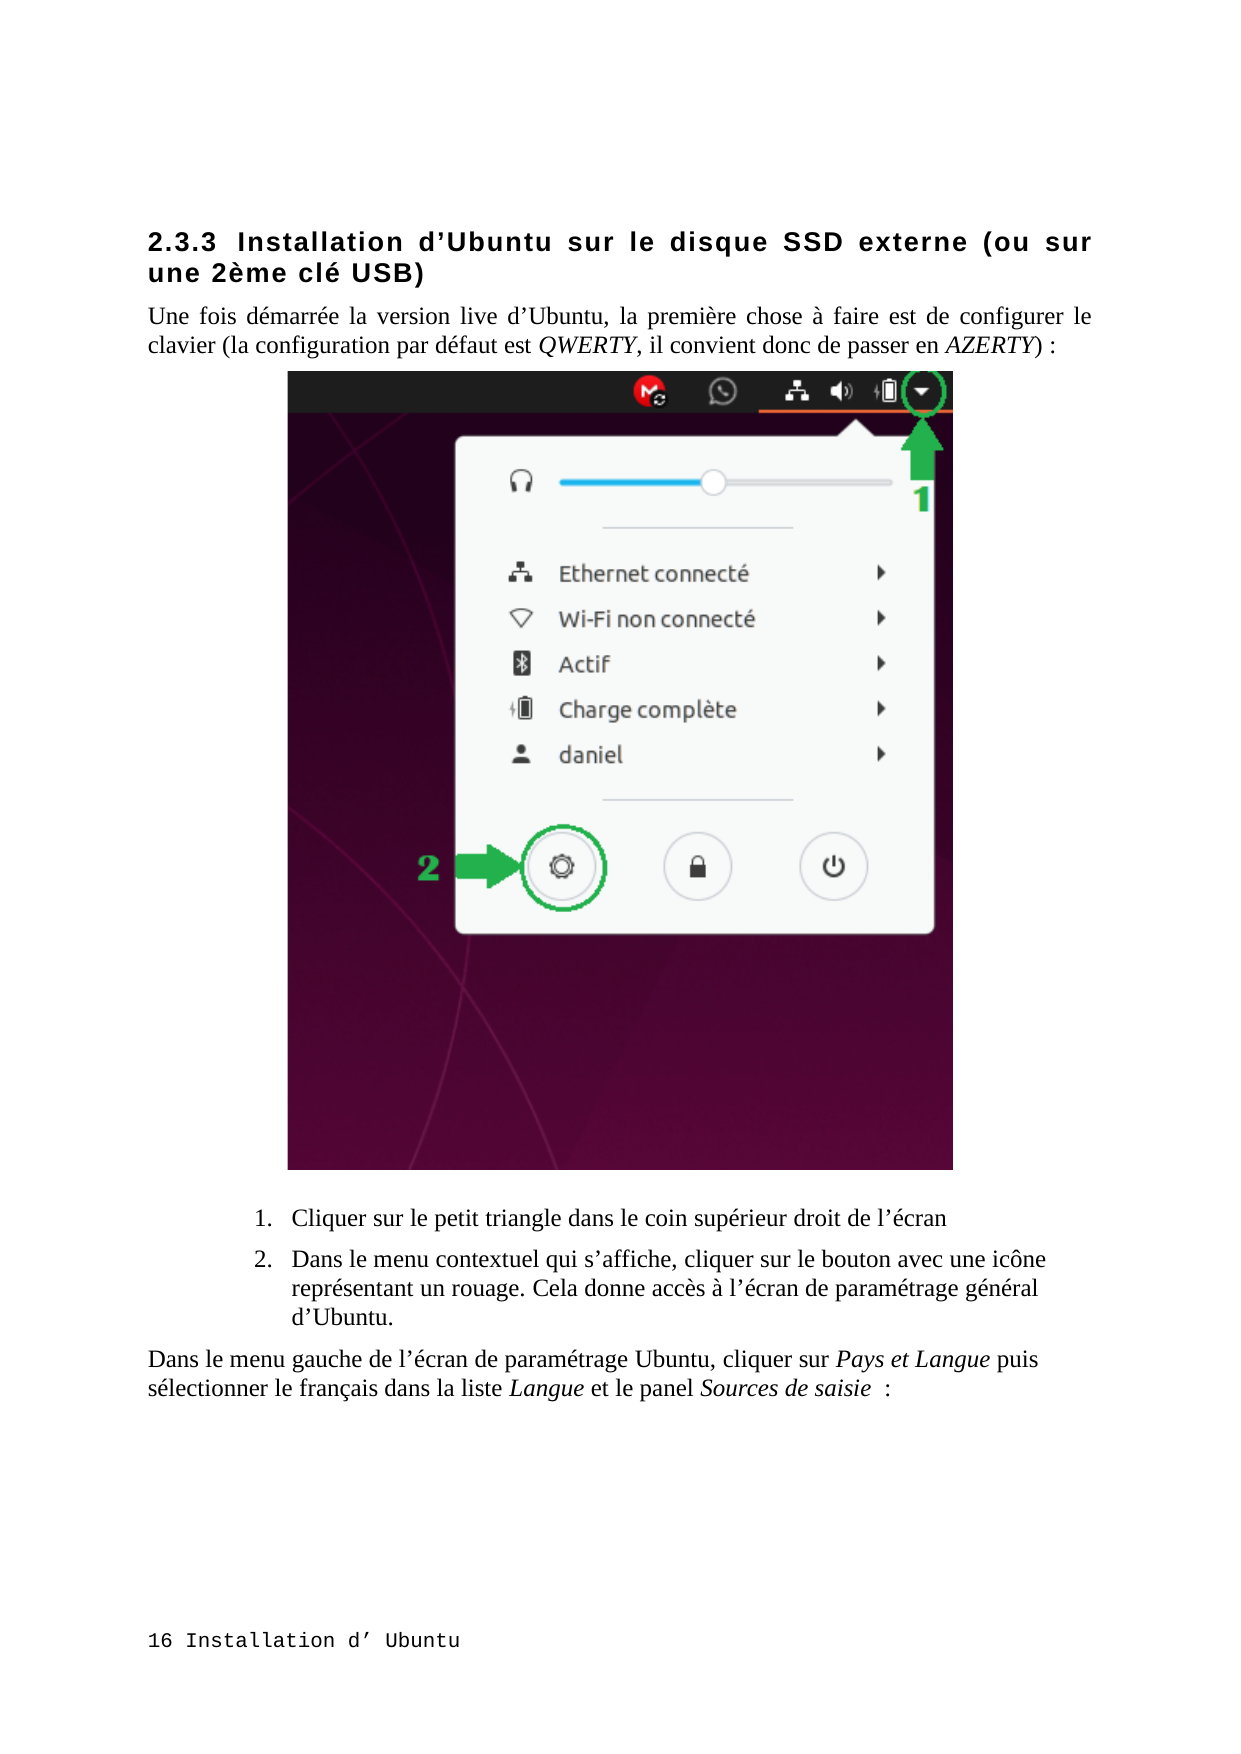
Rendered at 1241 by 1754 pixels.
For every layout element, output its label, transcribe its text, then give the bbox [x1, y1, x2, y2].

text Dans le menu gauche de l’écran de paramétrage Ubuntu, cliquer sur Pays et Langue puis sélectionner le français dans la liste Langue et le panel Sources de saisie : [148, 1344, 1093, 1402]
text Une fois démarrée la version live d’Ubuntu, la première chose à faire est de configurer le clavier (la configuration par défaut est QWERTY, il convient donc de passer en AZERTY) : [148, 301, 1093, 359]
list Dans le menu contextuel qui s’affiche, cliquer sur le bouton avec une icône représentant un rouage. Cela donne accès à l’écran de paramétrage général d’Ubuntu. [254, 1244, 1093, 1331]
list Cliquer sur le petit triangle dans le coin supérieur droit de l’écran [254, 1202, 1093, 1232]
picture [287, 371, 953, 1170]
subtitle Installation d’Ubuntu sur le disque SSD externe (ou sur une 2ème clé USB) [148, 226, 1093, 288]
